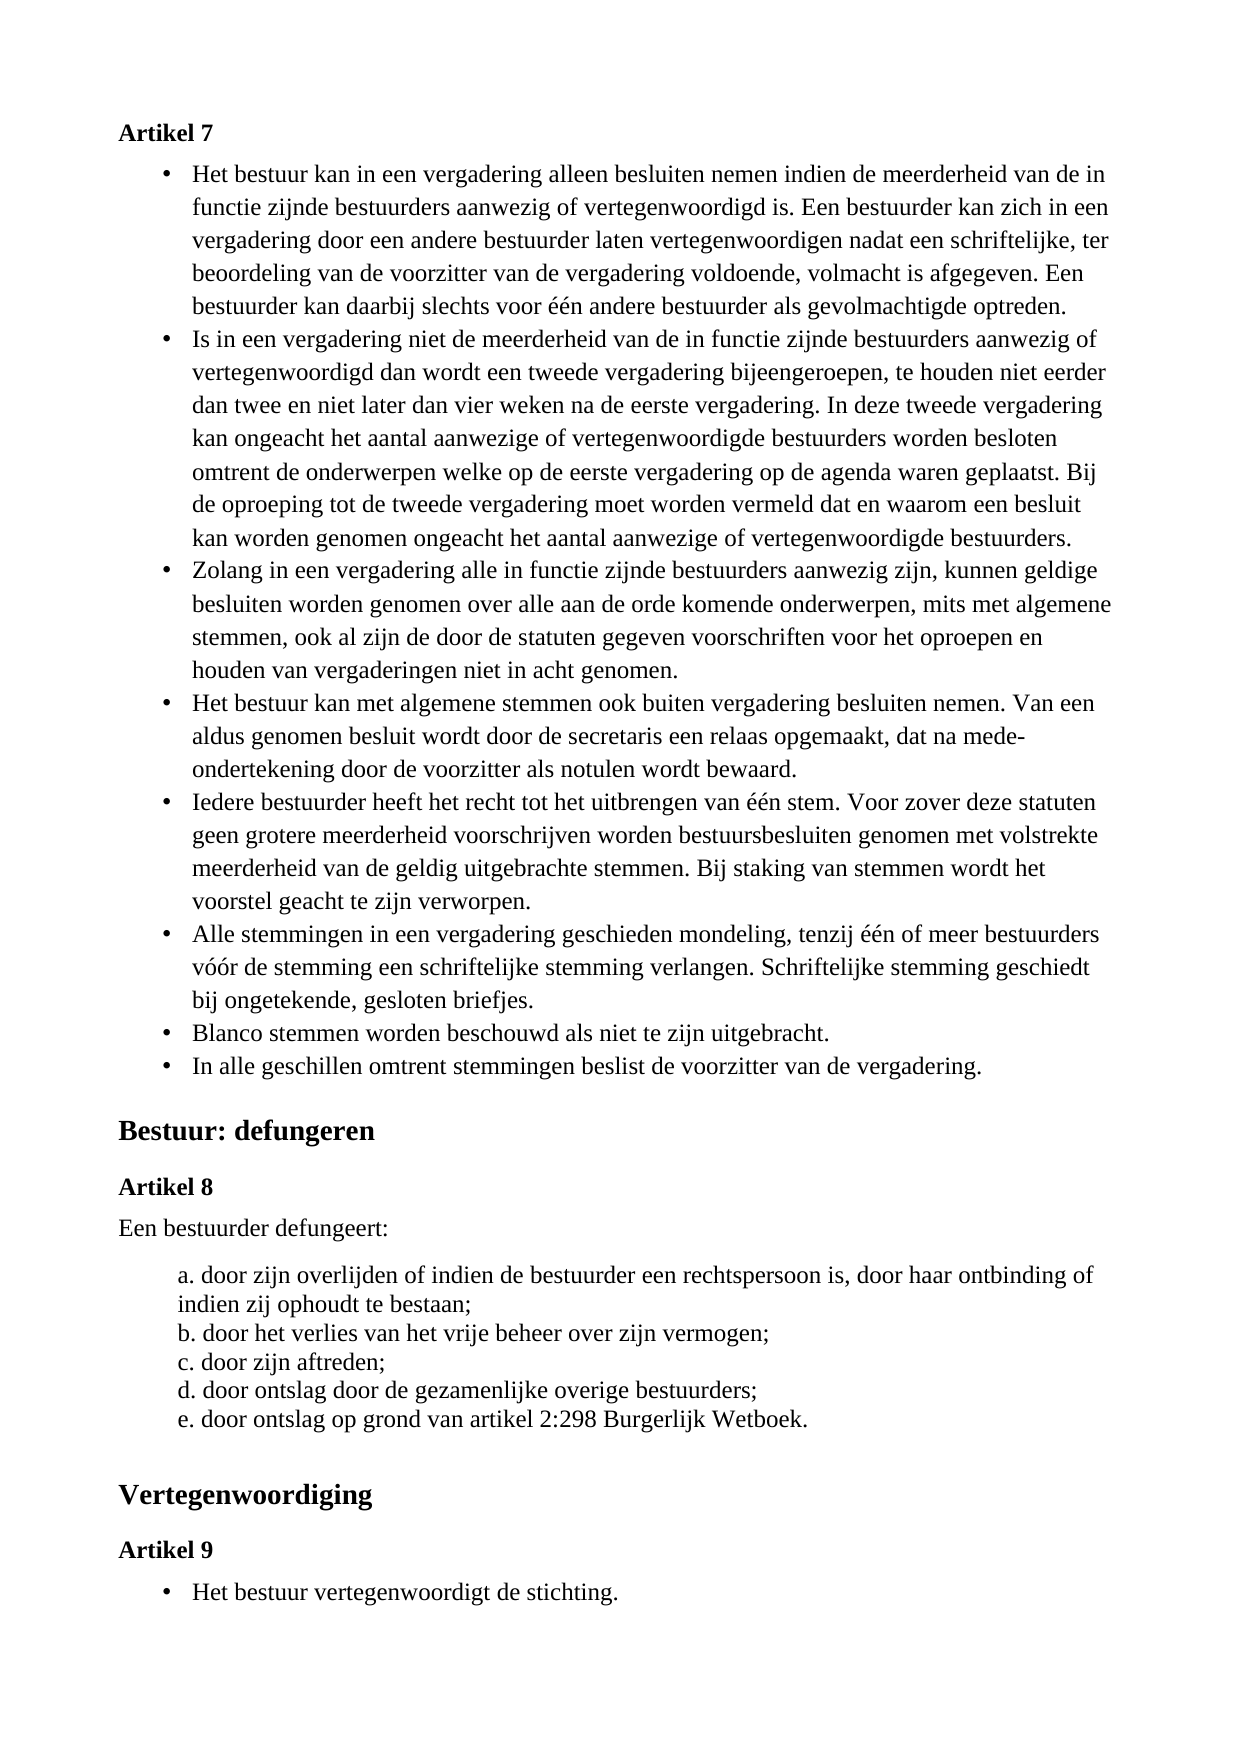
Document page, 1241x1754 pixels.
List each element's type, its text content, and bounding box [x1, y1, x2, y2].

text d. door ontslag door de gezamenlijke overige bestuurders; [177, 1376, 1122, 1404]
list In alle geschillen omtrent stemmingen beslist de voorzitter van de vergadering. [162, 1051, 1122, 1080]
list Blanco stemmen worden beschouwd als niet te zijn uitgebracht. [162, 1018, 1122, 1047]
text Artikel 9 [118, 1536, 1122, 1564]
list Is in een vergadering niet de meerderheid van de in functie zijnde bestuurders aanwezig of vertegenwoordigd dan wordt een tweede vergadering bijeengeroepen, te houden niet eerder dan twee en niet later dan vier weken na de eerste vergadering. In deze tweede vergadering kan ongeacht het aantal aanwezige of vertegenwoordigde bestuurders worden besloten omtrent de onderwerpen welke op de eerste vergadering op de agenda waren geplaatst. Bij de oproeping tot de tweede vergadering moet worden vermeld dat en waarom een besluit kan worden genomen ongeacht het aantal aanwezige of vertegenwoordigde bestuurders. [162, 324, 1122, 551]
text a. door zijn overlijden of indien de bestuurder een rechtspersoon is, door haar ontbinding of indien zij ophoudt te bestaan; [177, 1261, 1122, 1318]
list Het bestuur kan in een vergadering alleen besluiten nemen indien de meerderheid van de in functie zijnde bestuurders aanwezig of vertegenwoordigd is. Een bestuurder kan zich in een vergadering door een andere bestuurder laten vertegenwoordigen nadat een schriftelijke, ter beoordeling van de voorzitter van de vergadering voldoende, volmacht is afgegeven. Een bestuurder kan daarbij slechts voor één andere bestuurder als gevolmachtigde optreden. [162, 159, 1122, 320]
text Artikel 7 [118, 118, 1122, 147]
list Iedere bestuurder heeft het recht tot het uitbrengen van één stem. Voor zover deze statuten geen grotere meerderheid voorschrijven worden bestuursbesluiten genomen met volstrekte meerderheid van de geldig uitgebrachte stemmen. Bij staking van stemmen wordt het voorstel geacht te zijn verworpen. [162, 787, 1122, 914]
text Artikel 8 [118, 1172, 1122, 1200]
text Bestuur: defungeren [118, 1113, 1122, 1147]
text c. door zijn aftreden; [177, 1347, 1122, 1376]
text Een bestuurder defungeert: [118, 1213, 1122, 1242]
list Alle stemmingen in een vergadering geschieden mondeling, tenzij één of meer bestuurders vóór de stemming een schriftelijke stemming verlangen. Schriftelijke stemming geschiedt bij ongetekende, gesloten briefjes. [162, 919, 1122, 1014]
list Zolang in een vergadering alle in functie zijnde bestuurders aanwezig zijn, kunnen geldige besluiten worden genomen over alle aan de orde komende onderwerpen, mits met algemene stemmen, ook al zijn de door de statuten gegeven voorschriften voor het oproepen en houden van vergaderingen niet in acht genomen. [162, 556, 1122, 683]
list Het bestuur kan met algemene stemmen ook buiten vergadering besluiten nemen. Van een aldus genomen besluit wordt door de secretaris een relaas opgemaakt, dat na mede-ondertekening door de voorzitter als notulen wordt bewaard. [162, 688, 1122, 782]
list Het bestuur vertegenwoordigt de stichting. [162, 1577, 1122, 1606]
text b. door het verlies van het vrije beheer over zijn vermogen; [177, 1318, 1122, 1347]
text Vertegenwoordiging [118, 1477, 1122, 1511]
text e. door ontslag op grond van artikel 2:298 Burgerlijk Wetboek. [177, 1404, 1122, 1433]
